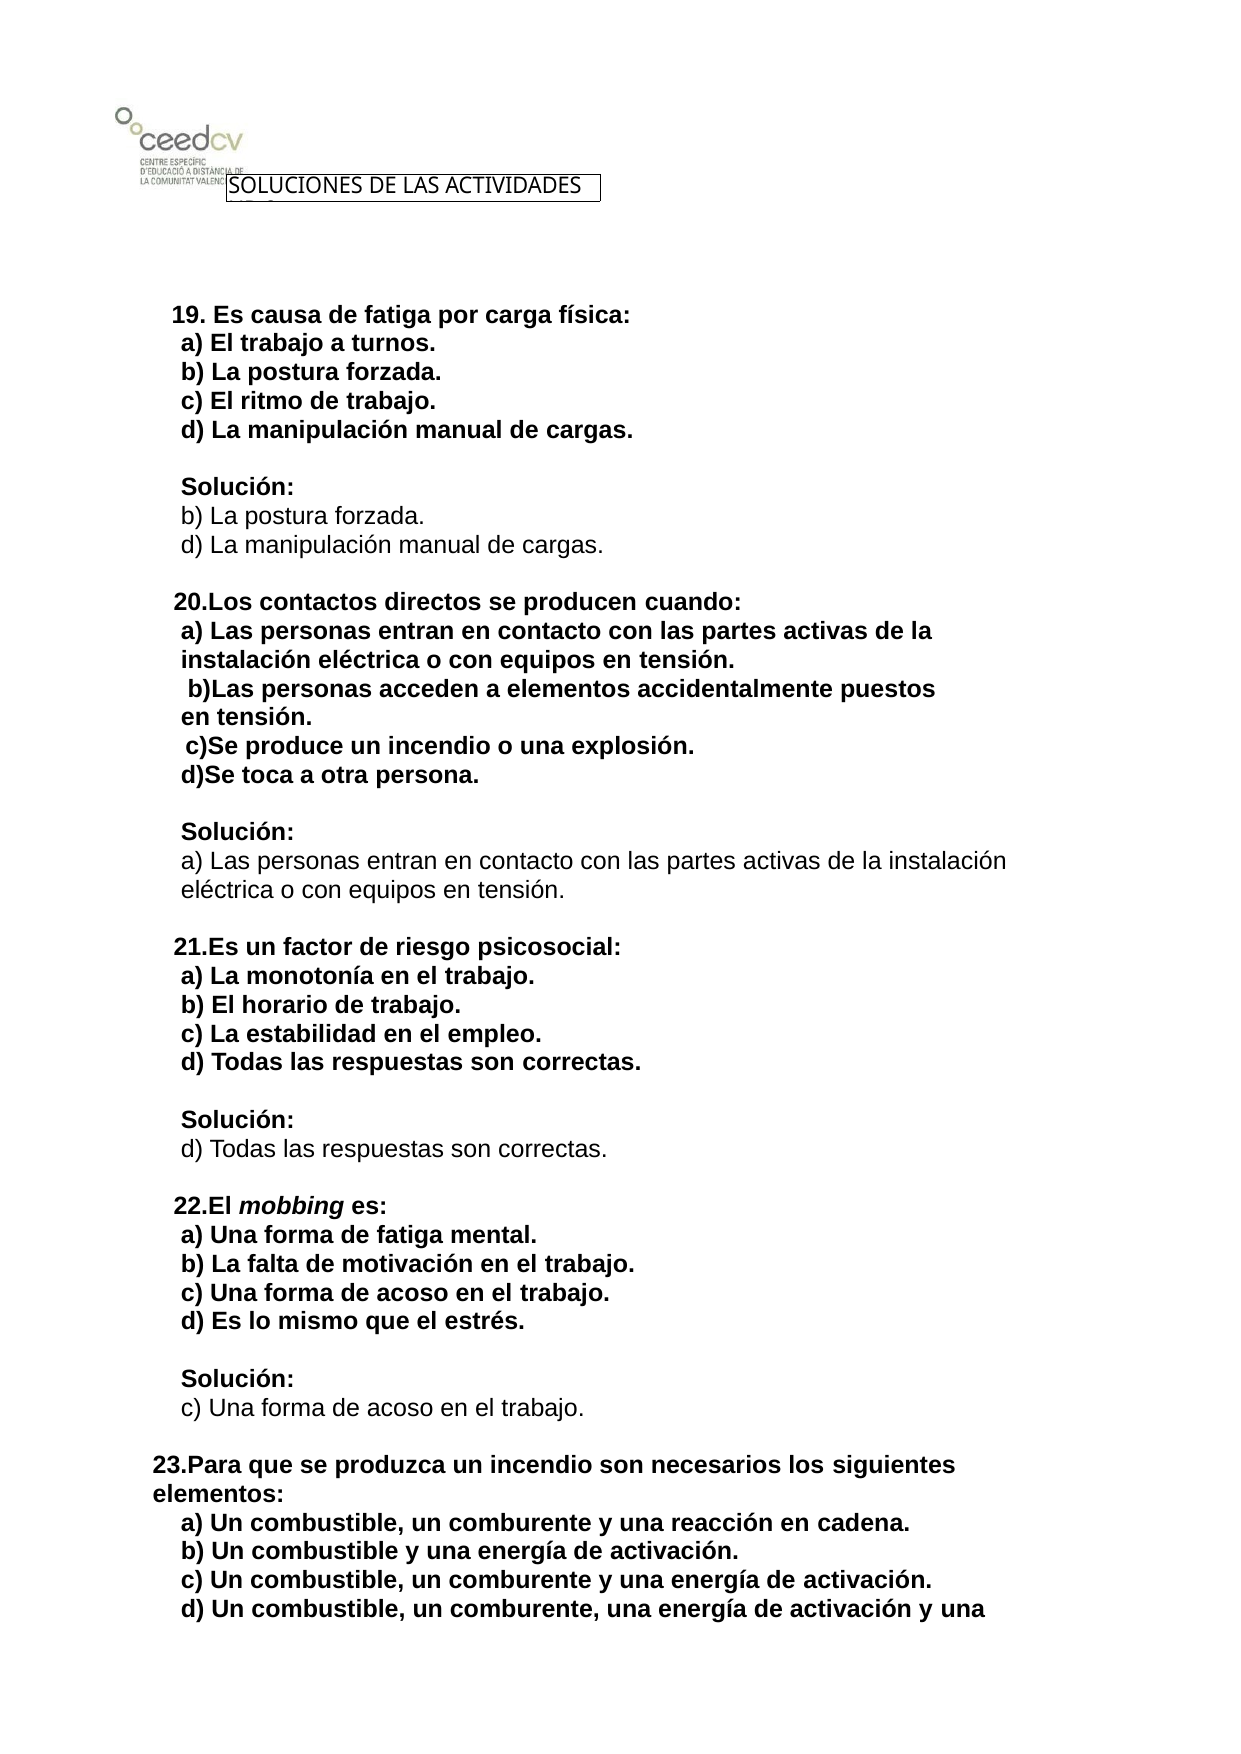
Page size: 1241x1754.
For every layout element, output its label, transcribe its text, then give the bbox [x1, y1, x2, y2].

list La estabilidad en el empleo. [181, 1019, 1096, 1047]
text Solución: [181, 1364, 1096, 1392]
list La manipulación manual de cargas. [181, 415, 1096, 443]
text c) Una forma de acoso en el trabajo. [181, 1392, 1096, 1421]
text 22.El mobbing es: [152, 1191, 1096, 1220]
list La falta de motivación en el trabajo. [181, 1249, 1096, 1277]
text Solución: [181, 817, 1096, 846]
list Las personas acceden a elementos accidentalmente puestos en tensión. [181, 673, 972, 731]
list La monotonía en el trabajo. [181, 961, 1096, 990]
list El ritmo de trabajo. [181, 386, 1096, 415]
list c)Se produce un incendio o una explosión. [81, 731, 1096, 760]
list Un combustible y una energía de activación. [181, 1536, 1096, 1565]
list Un combustible, un comburente y una energía de activación. [181, 1565, 1096, 1594]
list Un combustible, un comburente, una energía de activación y una [181, 1594, 1096, 1622]
text b) La postura forzada. [181, 501, 1096, 530]
list Un combustible, un comburente y una reacción en cadena. [181, 1507, 1096, 1536]
list La postura forzada. [181, 357, 1096, 386]
list d)Se toca a otra persona. [181, 760, 1096, 788]
list Una forma de acoso en el trabajo. [181, 1277, 1096, 1306]
text 23.Para que se produzca un incendio son necesarios los siguientes elementos: [152, 1450, 983, 1507]
text 21.Es un factor de riesgo psicosocial: [152, 932, 1096, 961]
text d) La manipulación manual de cargas. [181, 530, 1096, 558]
picture [114, 98, 249, 190]
text 20.Los contactos directos se producen cuando: [152, 587, 1096, 616]
list Una forma de fatiga mental. [181, 1220, 1096, 1249]
text a) Las personas entran en contacto con las partes activas de la instalación eléctrica o con equipos en tensión. [181, 846, 1009, 903]
list Es lo mismo que el estrés. [181, 1306, 1096, 1335]
list Las personas entran en contacto con las partes activas de la instalación eléctrica o con equipos en tensión. [181, 616, 1069, 673]
text Solución: [181, 472, 1096, 501]
text 19. Es causa de fatiga por carga física: [81, 300, 1096, 328]
text d) Todas las respuestas son correctas. [181, 1134, 1096, 1162]
list El horario de trabajo. [181, 990, 1096, 1019]
list El trabajo a turnos. [181, 328, 1096, 357]
list Todas las respuestas son correctas. [181, 1047, 1096, 1076]
text Solución: [181, 1105, 1096, 1134]
